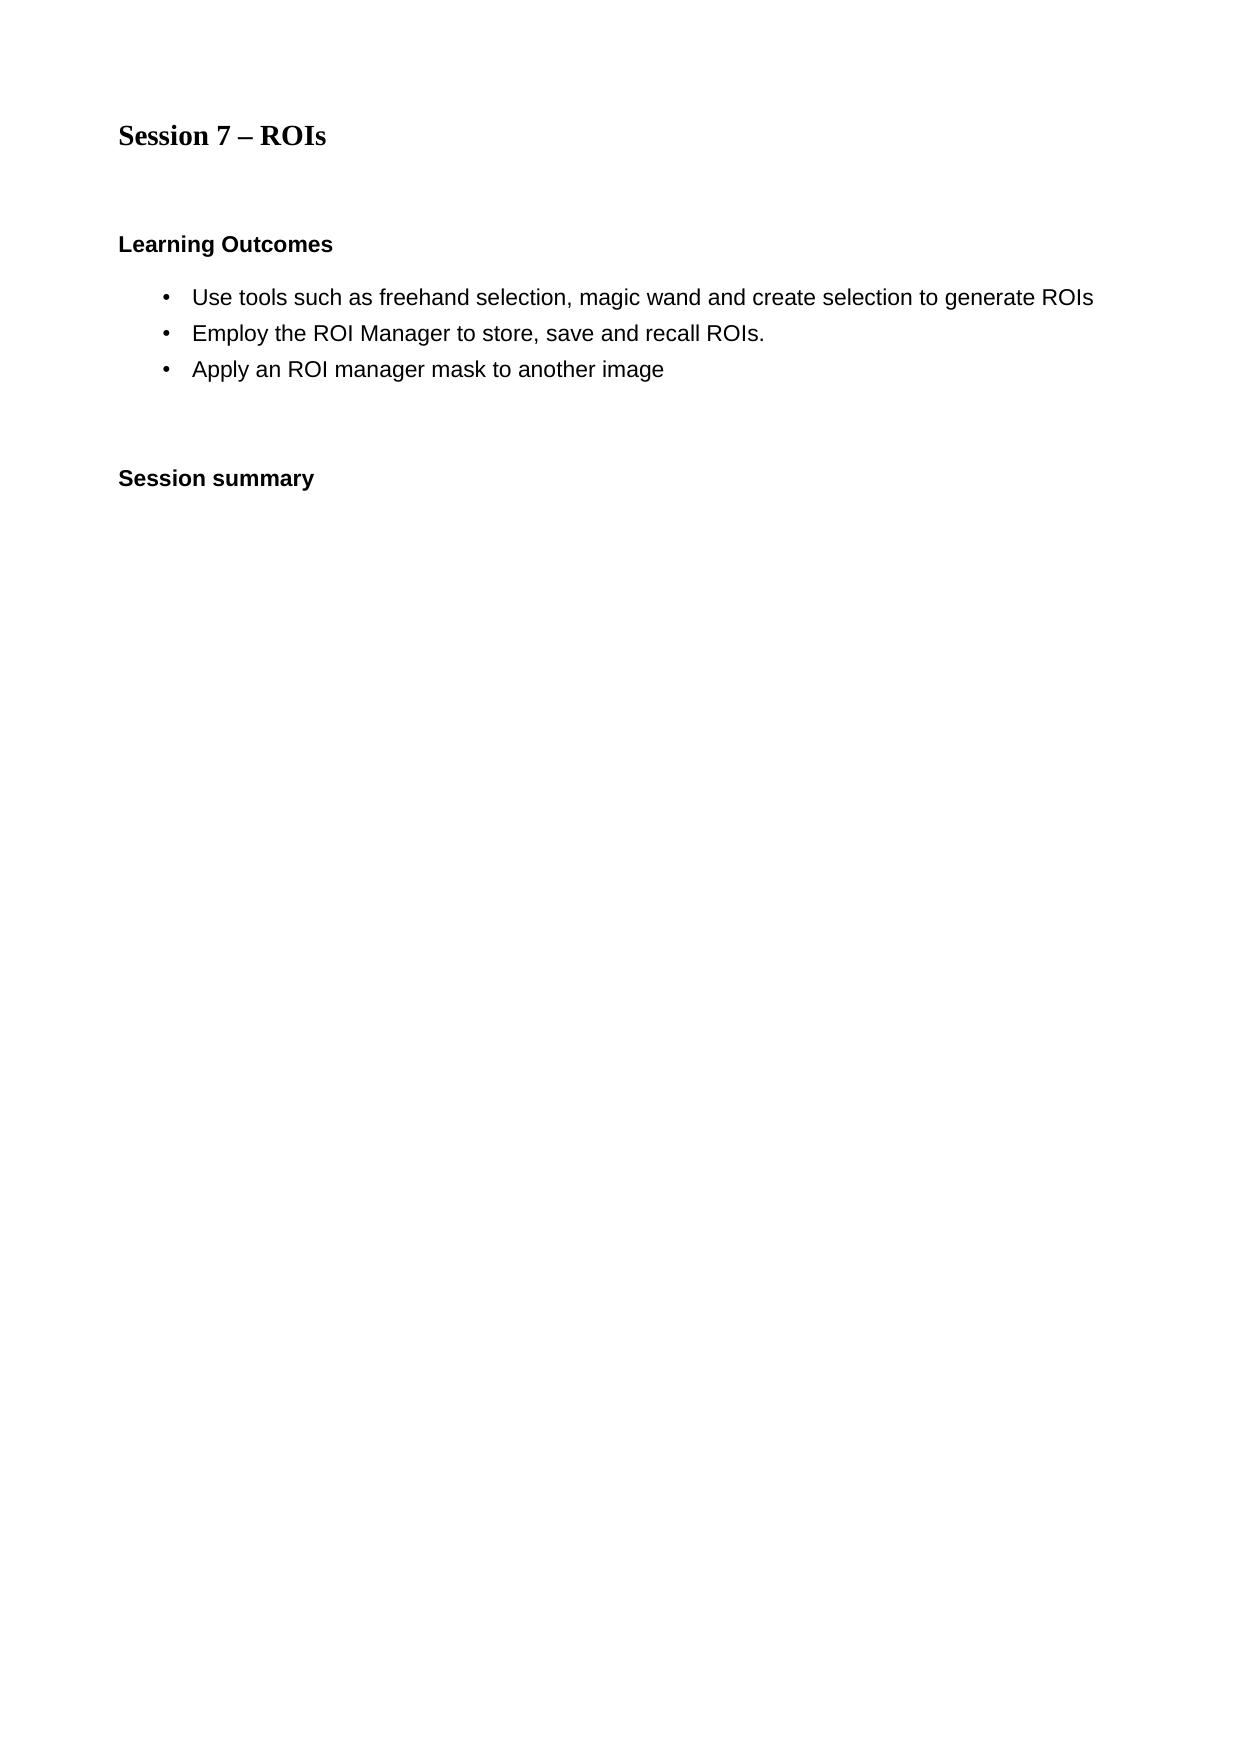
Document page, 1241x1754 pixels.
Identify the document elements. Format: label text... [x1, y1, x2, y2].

list Use tools such as freehand selection, magic wand and create selection to generate ROIs [162, 283, 1122, 310]
text Session summary [118, 465, 1122, 492]
list Apply an ROI manager mask to another image [162, 356, 1122, 382]
text Learning Outcomes [118, 231, 1122, 257]
list Employ the ROI Manager to store, save and recall ROIs. [162, 320, 1122, 346]
text Session 7 – ROIs [118, 118, 1122, 152]
